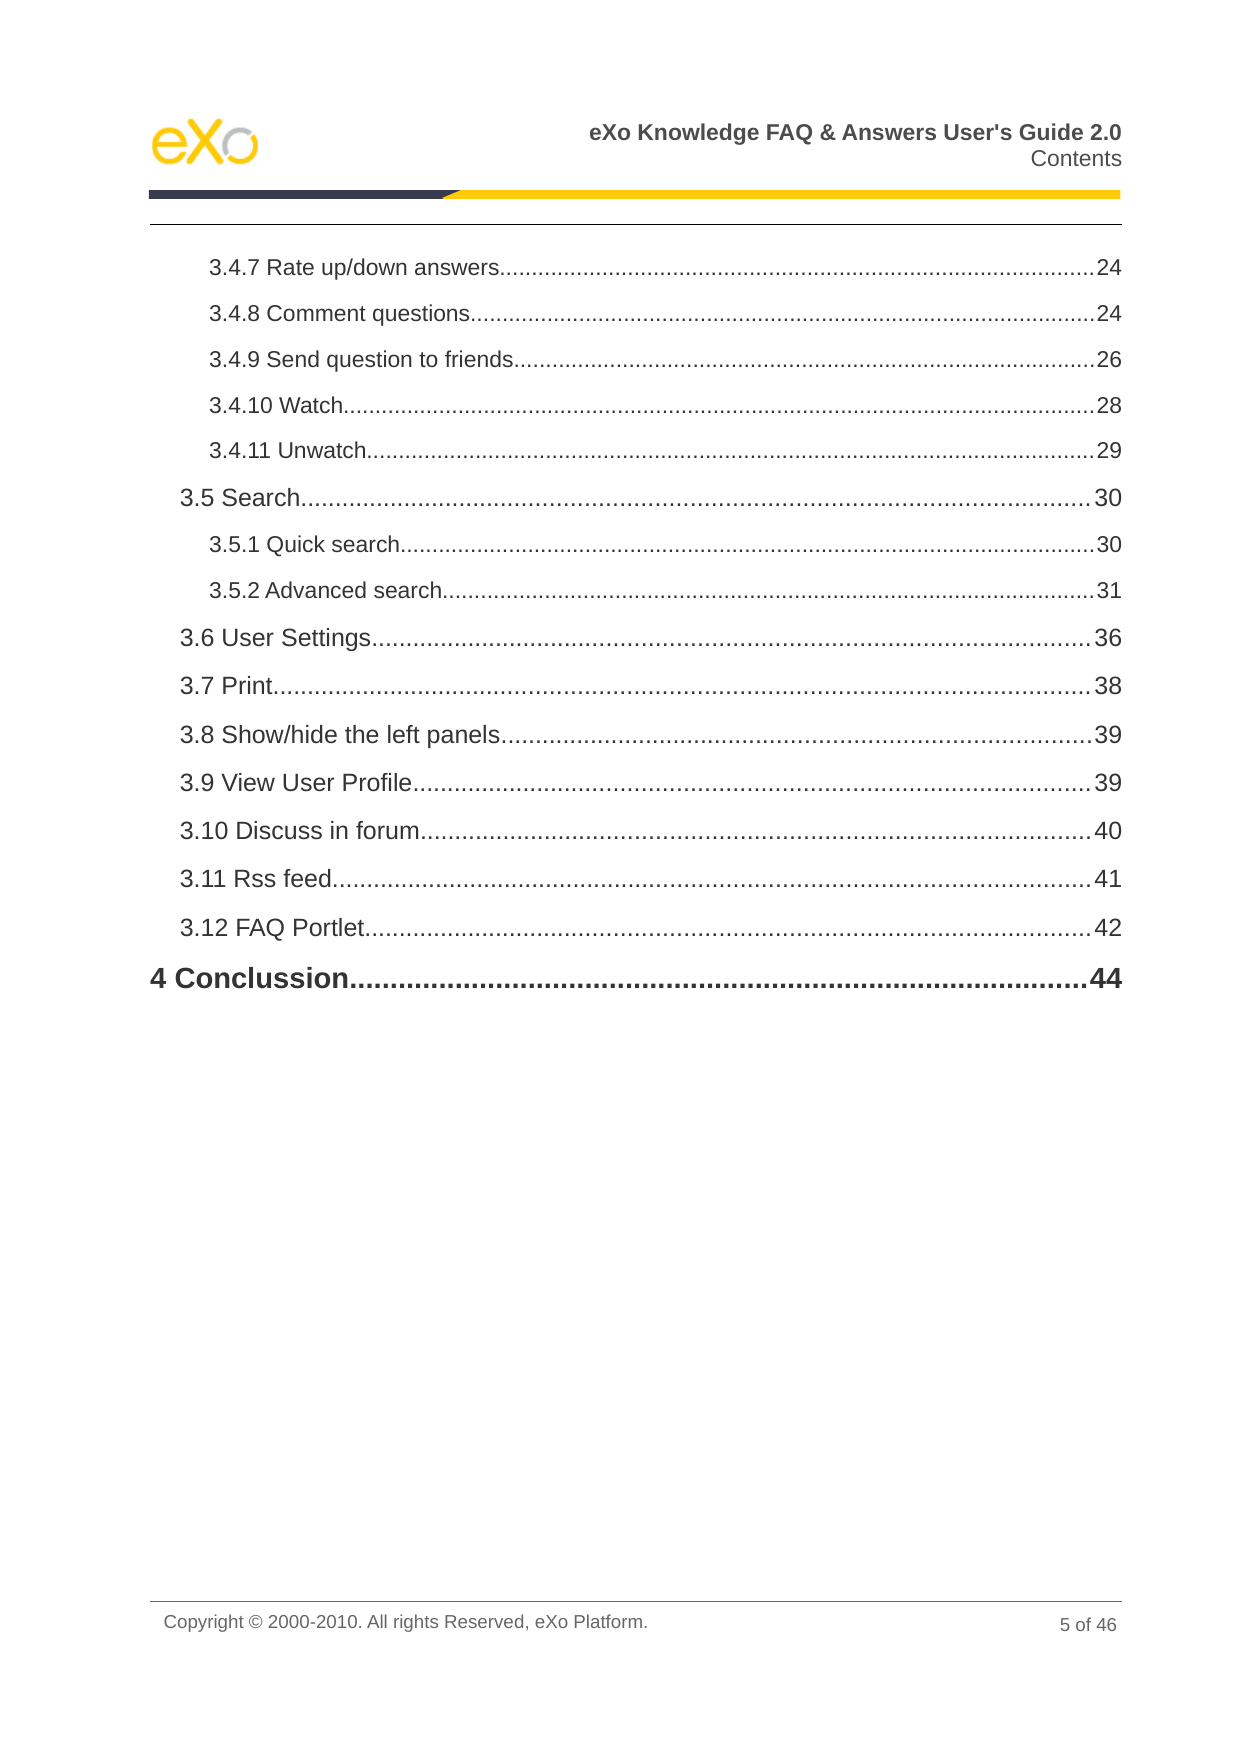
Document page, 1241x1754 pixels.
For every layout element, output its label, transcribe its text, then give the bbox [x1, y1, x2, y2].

picture [152, 118, 259, 165]
text 3.4.9 Send question to friends 26 [209, 346, 1122, 372]
text 3.5 Search 30 [179, 483, 1122, 512]
text 3.12 FAQ Portlet 42 [179, 912, 1122, 941]
text 3.4.7 Rate up/down answers 24 [209, 254, 1122, 280]
text 3.4.10 Watch 28 [209, 392, 1122, 418]
text 3.11 Rss feed 41 [179, 864, 1122, 893]
text 3.5.2 Advanced search 31 [209, 577, 1122, 604]
text 3.6 User Settings 36 [179, 623, 1122, 652]
text 3.10 Discuss in forum 40 [179, 816, 1122, 845]
text 3.4.11 Unwatch 29 [209, 437, 1122, 464]
text 4 Conclussion 44 [150, 961, 1122, 994]
text 3.8 Show/hide the left panels 39 [179, 719, 1122, 748]
text 3.5.1 Quick search 30 [209, 531, 1122, 558]
picture [148, 190, 1121, 199]
text 3.9 View User Profile 39 [179, 768, 1122, 797]
text 3.7 Print 38 [179, 671, 1122, 700]
text 3.4.8 Comment questions 24 [209, 300, 1122, 326]
